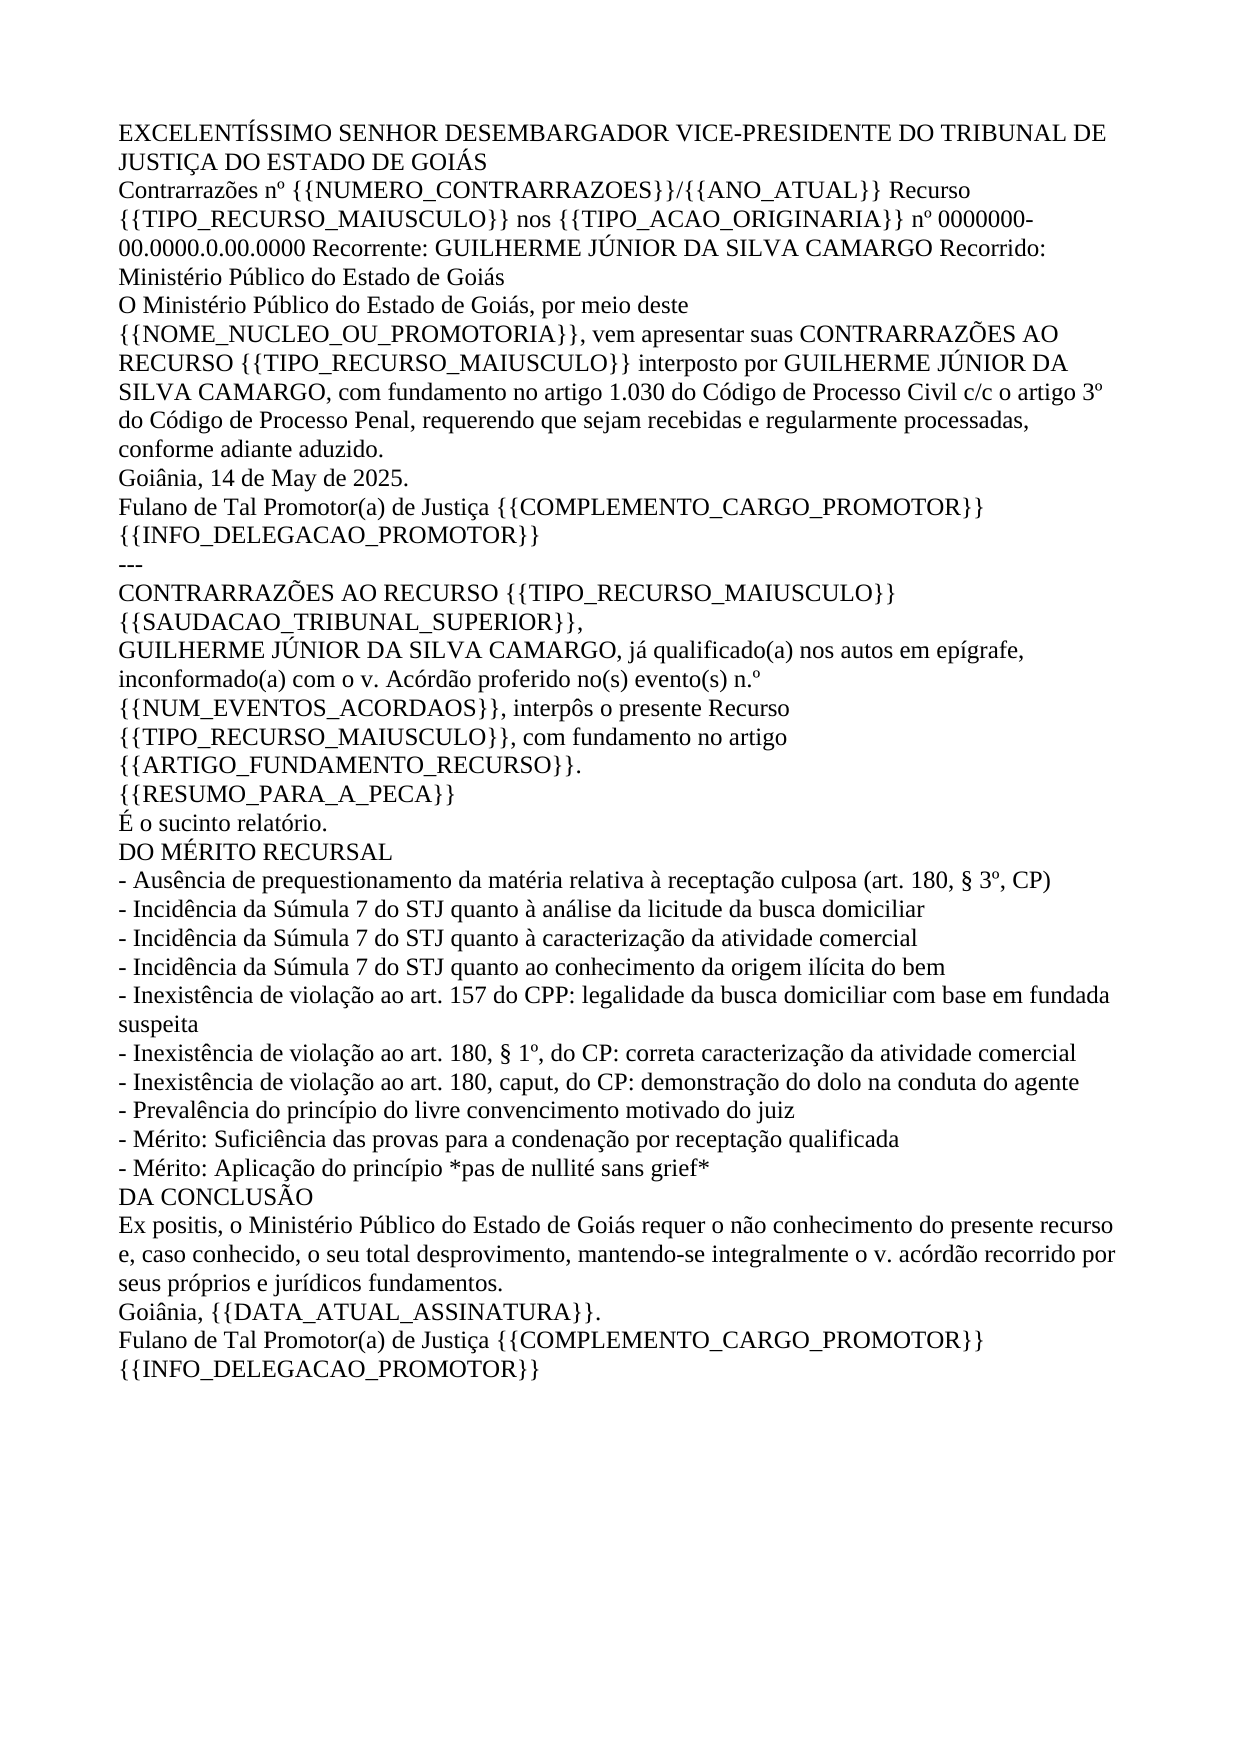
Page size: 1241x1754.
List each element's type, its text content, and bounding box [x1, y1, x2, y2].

text Fulano de Tal Promotor(a) de Justiça {{COMPLEMENTO_CARGO_PROMOTOR}} {{INFO_DELEGACAO_PROMOTOR}} [118, 492, 1122, 549]
text DO MÉRITO RECURSAL [118, 837, 1122, 866]
text - Inexistência de violação ao art. 157 do CPP: legalidade da busca domiciliar com base em fundada suspeita [118, 981, 1122, 1038]
text - Incidência da Súmula 7 do STJ quanto à caracterização da atividade comercial [118, 923, 1122, 952]
text - Ausência de prequestionamento da matéria relativa à receptação culposa (art. 180, § 3º, CP) [118, 866, 1122, 894]
text - Incidência da Súmula 7 do STJ quanto à análise da licitude da busca domiciliar [118, 894, 1122, 923]
text --- [118, 549, 1122, 578]
text - Inexistência de violação ao art. 180, caput, do CP: demonstração do dolo na conduta do agente [118, 1067, 1122, 1096]
text - Mérito: Aplicação do princípio *pas de nullité sans grief* [118, 1153, 1122, 1182]
text O Ministério Público do Estado de Goiás, por meio deste {{NOME_NUCLEO_OU_PROMOTORIA}}, vem apresentar suas CONTRARRAZÕES AO RECURSO {{TIPO_RECURSO_MAIUSCULO}} interposto por GUILHERME JÚNIOR DA SILVA CAMARGO, com fundamento no artigo 1.030 do Código de Processo Civil c/c o artigo 3º do Código de Processo Penal, requerendo que sejam recebidas e regularmente processadas, conforme adiante aduzido. [118, 291, 1122, 463]
text EXCELENTÍSSIMO SENHOR DESEMBARGADOR VICE-PRESIDENTE DO TRIBUNAL DE JUSTIÇA DO ESTADO DE GOIÁS [118, 118, 1122, 176]
text Fulano de Tal Promotor(a) de Justiça {{COMPLEMENTO_CARGO_PROMOTOR}} {{INFO_DELEGACAO_PROMOTOR}} [118, 1326, 1122, 1383]
text - Mérito: Suficiência das provas para a condenação por receptação qualificada [118, 1124, 1122, 1153]
text {{SAUDACAO_TRIBUNAL_SUPERIOR}}, [118, 607, 1122, 636]
text {{RESUMO_PARA_A_PECA}} [118, 779, 1122, 808]
text É o sucinto relatório. [118, 808, 1122, 837]
text - Inexistência de violação ao art. 180, § 1º, do CP: correta caracterização da atividade comercial [118, 1038, 1122, 1067]
text Goiânia, 14 de May de 2025. [118, 463, 1122, 492]
text Ex positis, o Ministério Público do Estado de Goiás requer o não conhecimento do presente recurso e, caso conhecido, o seu total desprovimento, mantendo-se integralmente o v. acórdão recorrido por seus próprios e jurídicos fundamentos. [118, 1211, 1122, 1297]
text Goiânia, {{DATA_ATUAL_ASSINATURA}}. [118, 1297, 1122, 1326]
text - Incidência da Súmula 7 do STJ quanto ao conhecimento da origem ilícita do bem [118, 952, 1122, 981]
text DA CONCLUSÃO [118, 1182, 1122, 1211]
text - Prevalência do princípio do livre convencimento motivado do juiz [118, 1096, 1122, 1124]
text Contrarrazões nº {{NUMERO_CONTRARRAZOES}}/{{ANO_ATUAL}} Recurso {{TIPO_RECURSO_MAIUSCULO}} nos {{TIPO_ACAO_ORIGINARIA}} nº 0000000-00.0000.0.00.0000 Recorrente: GUILHERME JÚNIOR DA SILVA CAMARGO Recorrido: Ministério Público do Estado de Goiás [118, 176, 1122, 291]
text CONTRARRAZÕES AO RECURSO {{TIPO_RECURSO_MAIUSCULO}} [118, 578, 1122, 607]
text GUILHERME JÚNIOR DA SILVA CAMARGO, já qualificado(a) nos autos em epígrafe, inconformado(a) com o v. Acórdão proferido no(s) evento(s) n.º {{NUM_EVENTOS_ACORDAOS}}, interpôs o presente Recurso {{TIPO_RECURSO_MAIUSCULO}}, com fundamento no artigo {{ARTIGO_FUNDAMENTO_RECURSO}}. [118, 636, 1122, 779]
